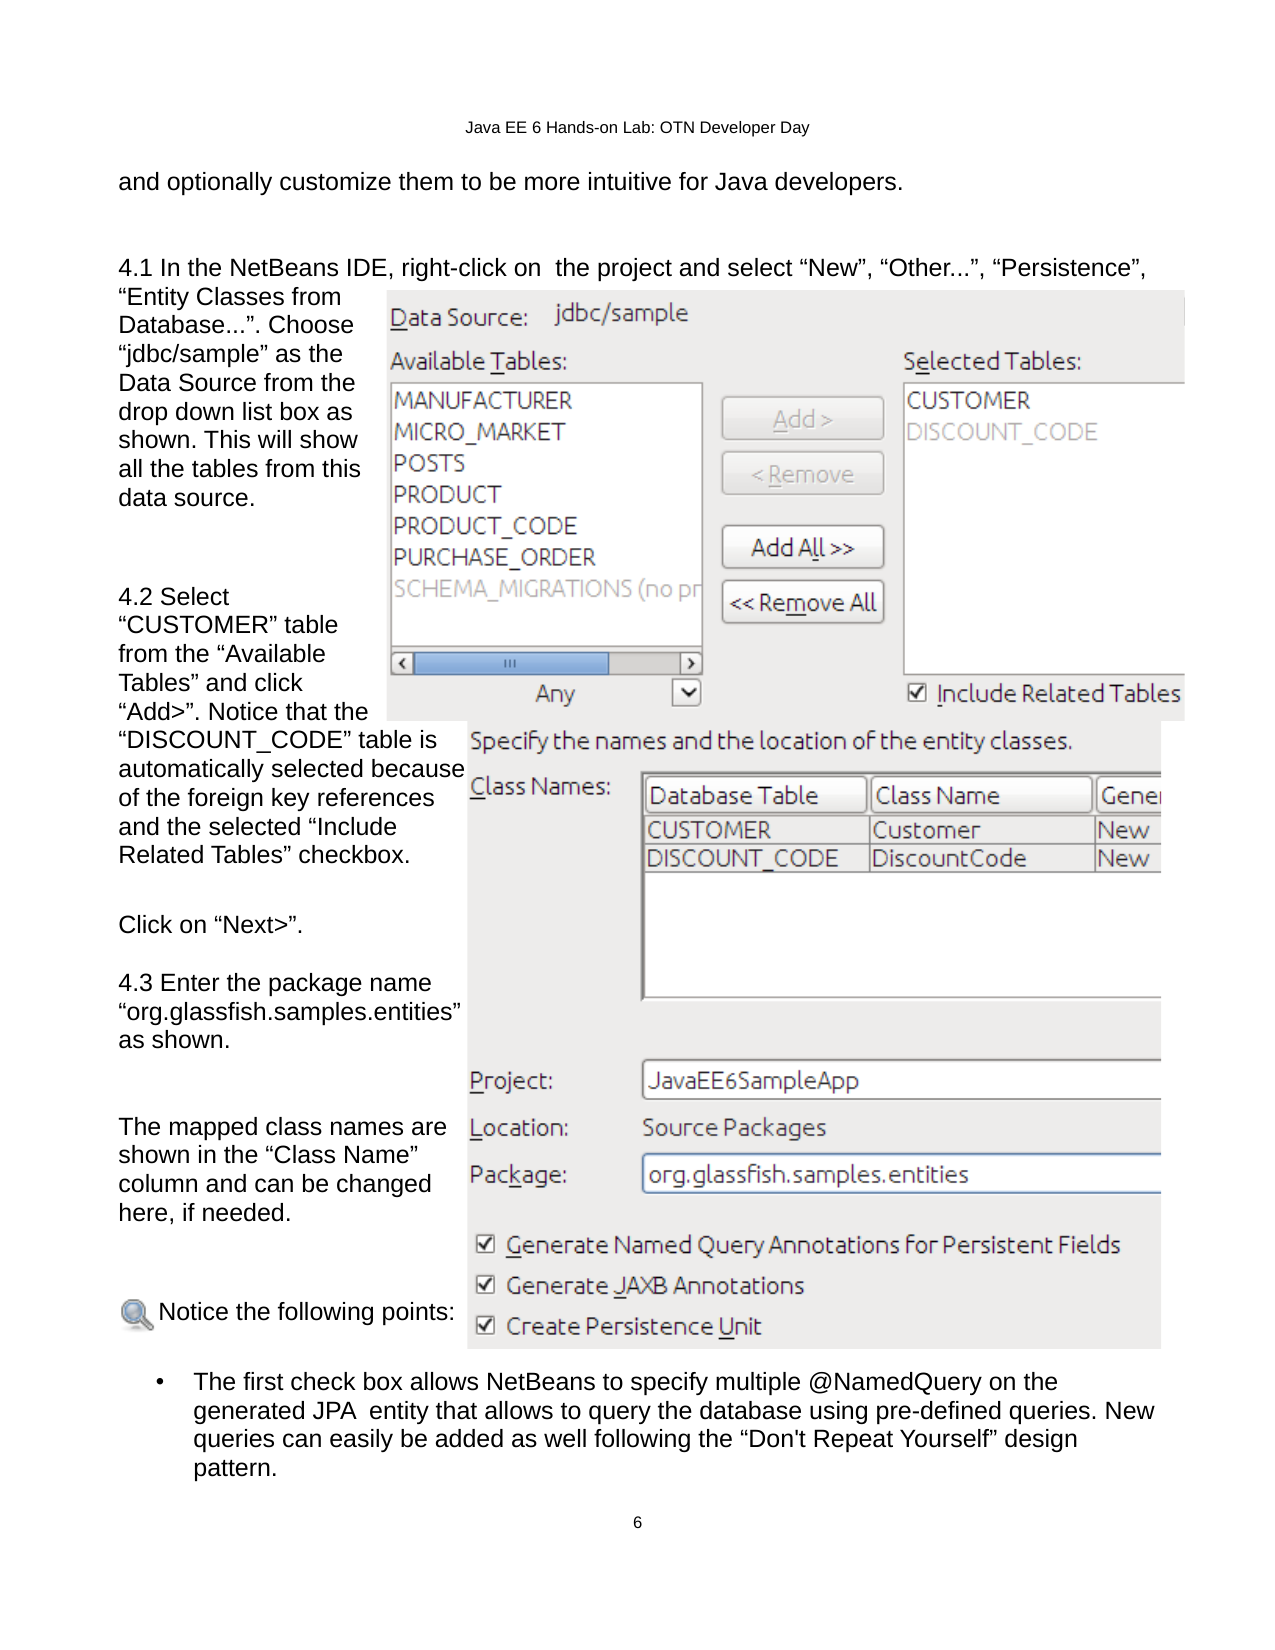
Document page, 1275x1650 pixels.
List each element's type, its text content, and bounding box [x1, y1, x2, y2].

text Notice the following points: [118, 1268, 1157, 1354]
text Click on “Next>”. 4.3 Enter the package name “org.glassfish.samples.entities” as shown. The mapped class names are shown in the “Class Name” column and can be changed here, if needed. [118, 911, 467, 1256]
text 4.2 Select “CUSTOMER” table from the “Available Tables” and click “Add>”. Notice that the “DISCOUNT_CODE” table is automatically selected because of the foreign key references and the selected “Include Related Tables” checkbox. [118, 524, 467, 898]
picture [386, 290, 1185, 1349]
list The first check box allows NetBeans to specify multiple @NamedQuery on the generated JPA entity that allows to query the database using pre-defined queries. New queries can easily be added as well following the “Don't Repeat Yourself” design pattern. [156, 1367, 1157, 1482]
text and optionally customize them to be more intuitive for Java developers. 4.1 In the NetBeans IDE, right-click on the project and select “New”, “Other...”, “Persistence”, “Entity Classes from Database...”. Choose “jdbc/sample” as the Data Source from the drop down list box as shown. This will show all the tables from this data source. [118, 167, 1157, 512]
picture [120, 1299, 158, 1334]
